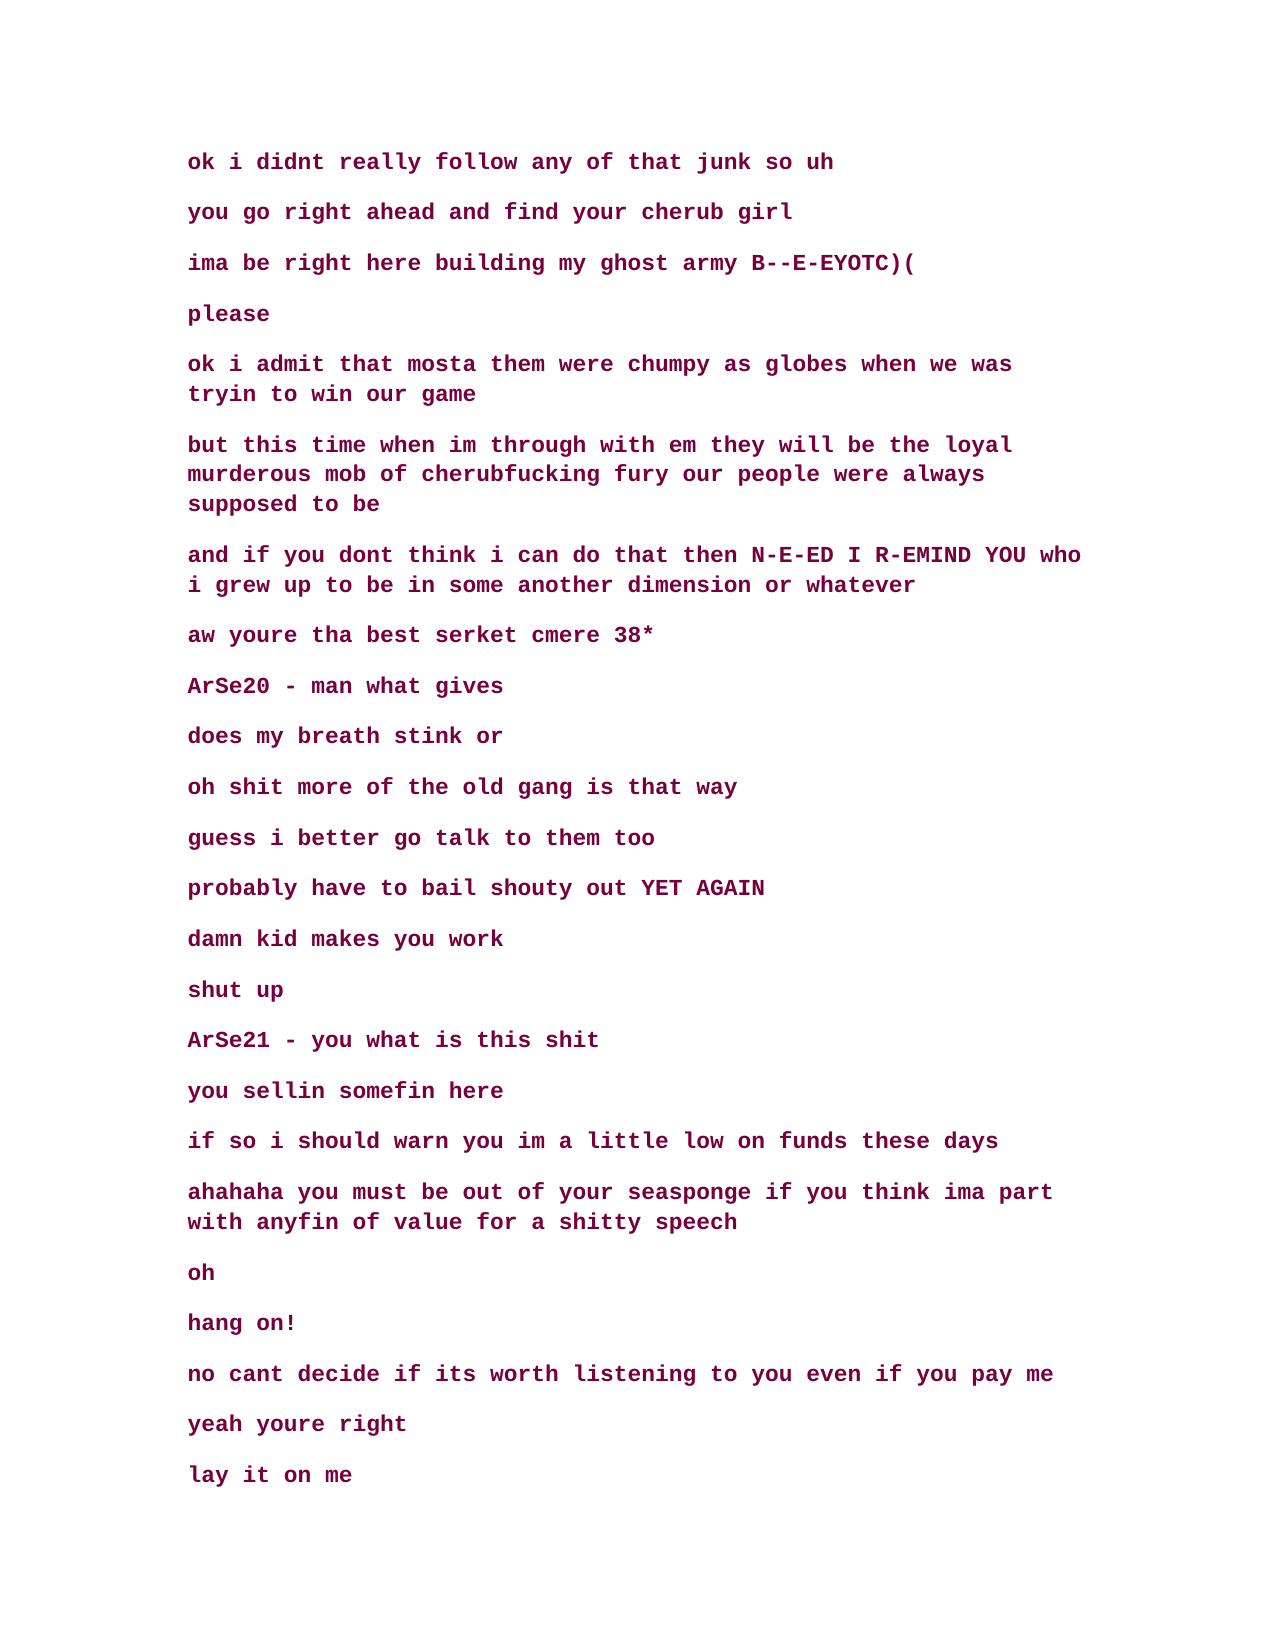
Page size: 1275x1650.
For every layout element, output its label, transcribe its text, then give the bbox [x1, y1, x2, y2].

text you go right ahead and find your cherub girl [187, 201, 1087, 227]
text damn kid makes you work [187, 927, 1087, 953]
text ok i admit that mosta them were chumpy as globes when we was tryin to win our game [187, 352, 1087, 408]
text no cant decide if its worth listening to you even if you pay me [187, 1362, 1087, 1388]
text oh [187, 1261, 1087, 1287]
text but this time when im through with em they will be the loyal murderous mob of cherubfucking fury our people were always supposed to be [187, 433, 1087, 518]
text shut up [187, 978, 1087, 1004]
text oh shit more of the old gang is that way [187, 775, 1087, 801]
text and if you dont think i can do that then N-E-ED I R-EMIND YOU who i grew up to be in some another dimension or whatever [187, 543, 1087, 599]
text ArSe20 - man what gives [187, 674, 1087, 700]
text ArSe21 - you what is this shit [187, 1028, 1087, 1054]
text ok i didnt really follow any of that junk so uh [187, 150, 1087, 176]
text aw youre tha best serket cmere 38* [187, 623, 1087, 649]
text please [187, 302, 1087, 328]
text guess i better go talk to them too [187, 826, 1087, 852]
text you sellin somefin here [187, 1079, 1087, 1105]
text lay it on me [187, 1463, 1087, 1489]
text ahahaha you must be out of your seasponge if you think ima part with anyfin of value for a shitty speech [187, 1180, 1087, 1236]
text does my breath stink or [187, 725, 1087, 751]
text yeah youre right [187, 1413, 1087, 1439]
text if so i should warn you im a little low on funds these days [187, 1130, 1087, 1156]
text probably have to bail shouty out YET AGAIN [187, 877, 1087, 903]
text ima be right here building my ghost army B--E-EYOTC)( [187, 251, 1087, 277]
text hang on! [187, 1311, 1087, 1337]
